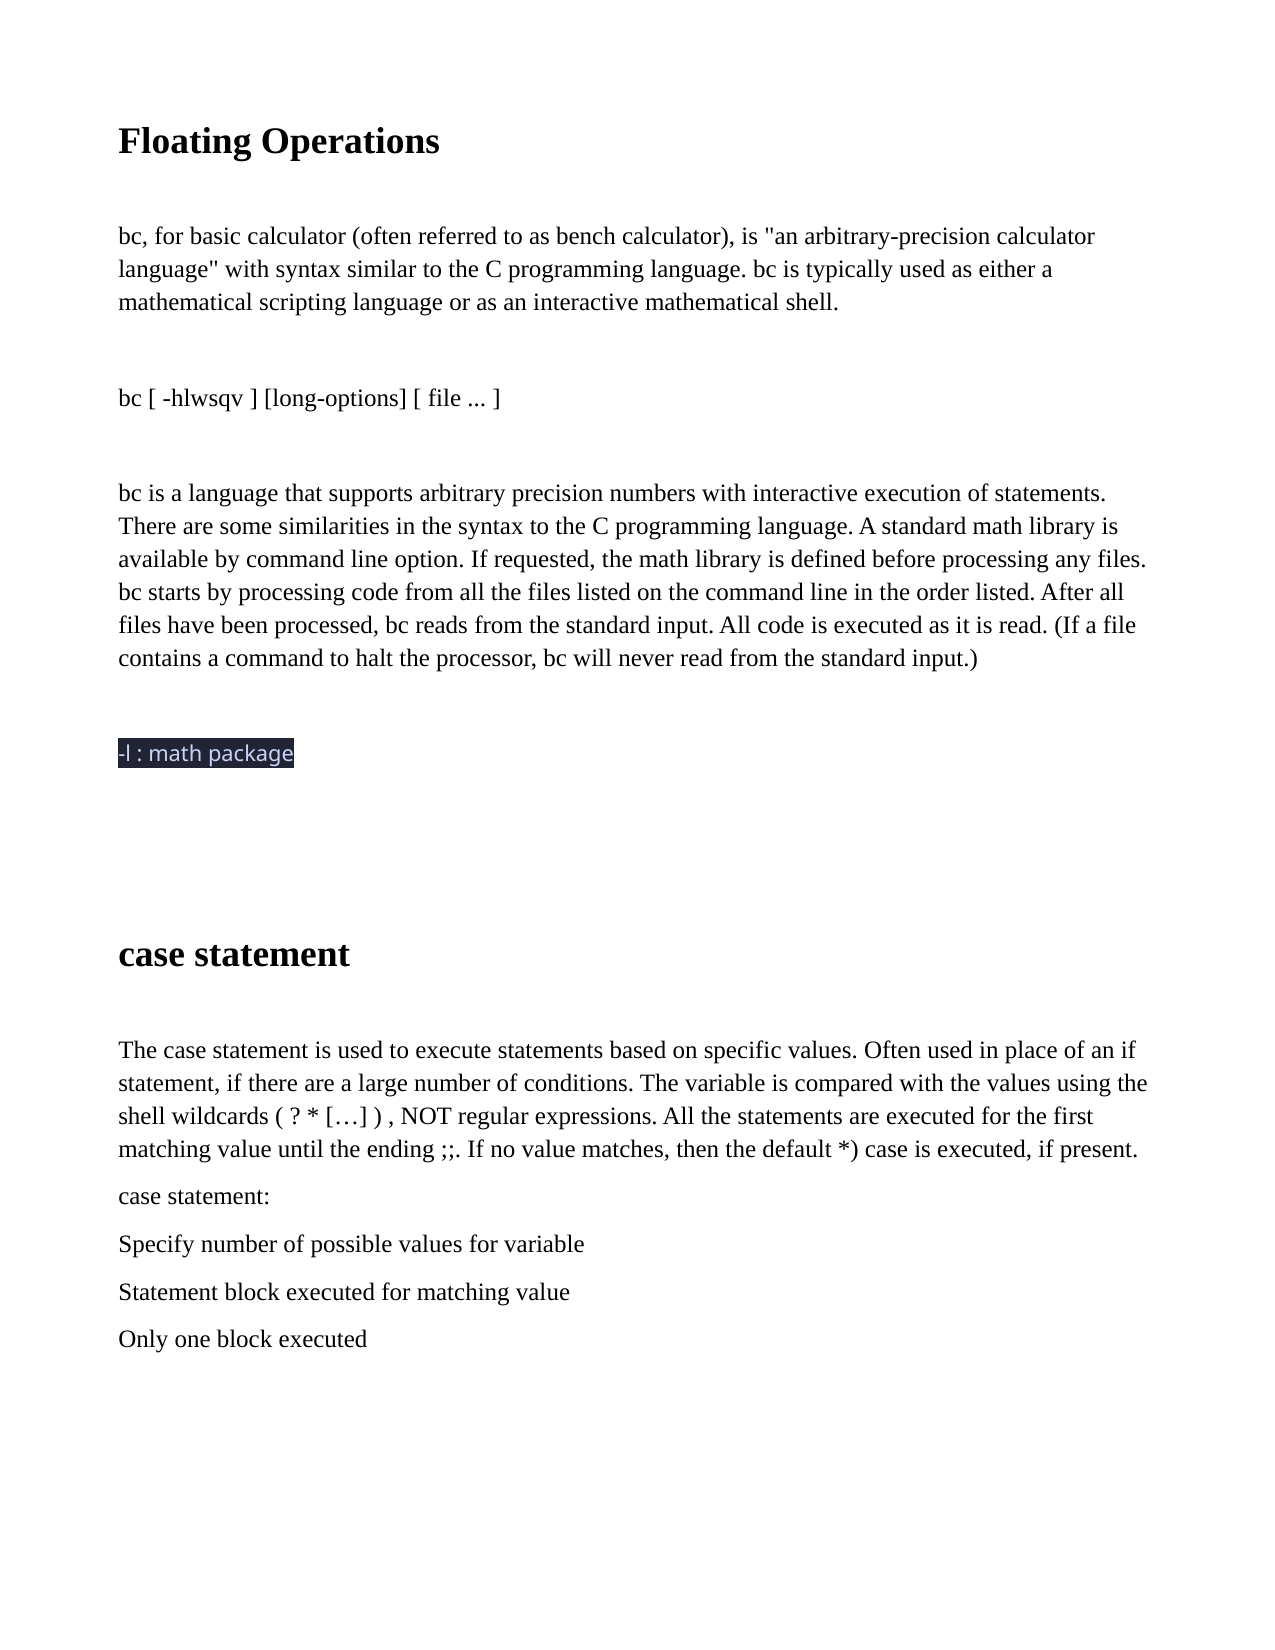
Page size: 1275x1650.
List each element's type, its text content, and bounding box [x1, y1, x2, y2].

text -l : math package [118, 738, 1157, 768]
subtitle Floating Operations [118, 118, 1157, 161]
text Statement block executed for matching value [118, 1277, 1157, 1305]
text Specify number of possible values for variable [118, 1229, 1157, 1258]
text Only one block executed [118, 1324, 1157, 1353]
text case statement: [118, 1181, 1157, 1210]
subtitle case statement [118, 932, 1157, 975]
text bc is a language that supports arbitrary precision numbers with interactive execution of statements. There are some similarities in the syntax to the C programming language. A standard math library is available by command line option. If requested, the math library is defined before processing any files. bc starts by processing code from all the files listed on the command line in the order listed. After all files have been processed, bc reads from the standard input. All code is executed as it is read. (If a file contains a command to halt the processor, bc will never read from the standard input.) [118, 478, 1157, 672]
text bc, for basic calculator (often referred to as bench calculator), is "an arbitrary-precision calculator language" with syntax similar to the C programming language. bc is typically used as either a mathematical scripting language or as an interactive mathematical shell. [118, 221, 1157, 316]
text bc [ -hlwsqv ] [long-options] [ file ... ] [118, 383, 1157, 411]
text The case statement is used to execute statements based on specific values. Often used in place of an if statement, if there are a large number of conditions. The variable is compared with the values using the shell wildcards ( ? * […] ) , NOT regular expressions. All the statements are executed for the first matching value until the ending ;;. If no value matches, then the default *) case is executed, if present. [118, 1035, 1157, 1163]
